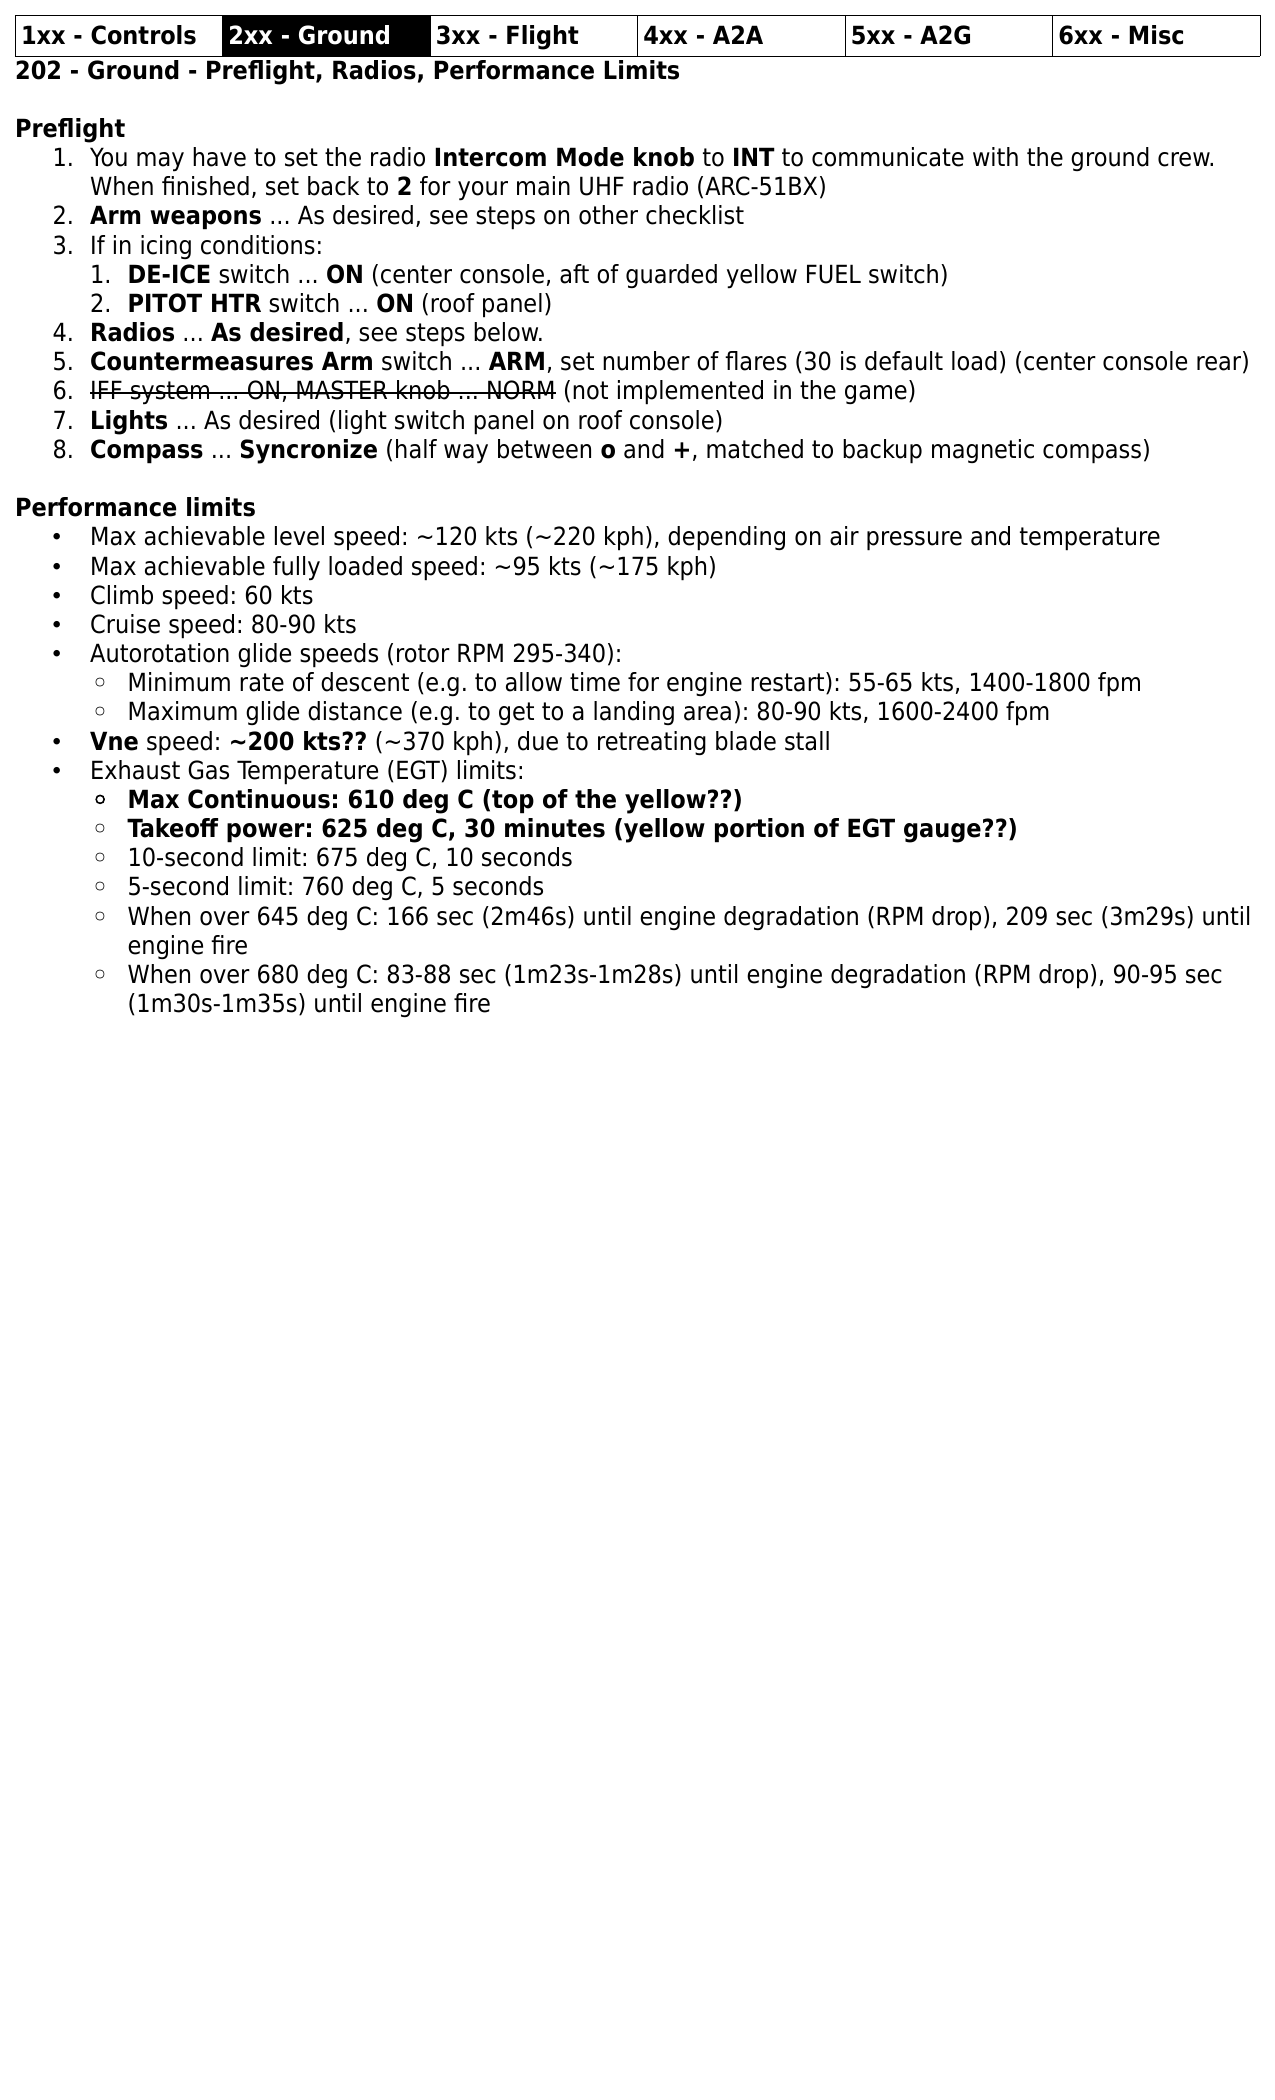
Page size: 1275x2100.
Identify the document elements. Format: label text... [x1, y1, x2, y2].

list Compass ... Syncronize (half way between o and +, matched to backup magnetic compass) [52, 435, 1260, 464]
list Radios ... As desired, see steps below. [52, 318, 1260, 347]
list PITOT HTR switch ... ON (roof panel) [90, 289, 1260, 318]
list DE-ICE switch ... ON (center console, aft of guarded yellow FUEL switch) [90, 260, 1260, 289]
list You may have to set the radio Intercom Mode knob to INT to communicate with the ground crew. When finished, set back to 2 for your main UHF radio (ARC-51BX) [52, 143, 1260, 202]
list Maximum glide distance (e.g. to get to a landing area): 80-90 kts, 1600-2400 fpm [90, 697, 1260, 727]
list Climb speed: 60 kts [52, 581, 1260, 610]
table_header 6xx - Misc [1053, 16, 1260, 56]
list IFF system ... ON, MASTER knob ... NORM (not implemented in the game) [52, 377, 1260, 406]
table_header 1xx - Controls [16, 16, 222, 56]
list Max Continuous: 610 deg C (top of the yellow??) [90, 785, 1260, 814]
list Minimum rate of descent (e.g. to allow time for engine restart): 55-65 kts, 1400-1800 fpm [90, 668, 1260, 697]
list Countermeasures Arm switch ... ARM, set number of flares (30 is default load) (center console rear) [52, 347, 1260, 377]
table_header 3xx - Flight [431, 16, 637, 56]
list 5-second limit: 760 deg C, 5 seconds [90, 872, 1260, 902]
list If in icing conditions: [52, 231, 1260, 260]
list Vne speed: ~200 kts?? (~370 kph), due to retreating blade stall [52, 727, 1260, 756]
list Cruise speed: 80-90 kts [52, 610, 1260, 639]
list Arm weapons ... As desired, see steps on other checklist [52, 202, 1260, 231]
list Takeoff power: 625 deg C, 30 minutes (yellow portion of EGT gauge??) [90, 814, 1260, 843]
text Preflight [15, 114, 1260, 143]
table_header 4xx - A2A [638, 16, 845, 56]
table_header 5xx - A2G [846, 16, 1052, 56]
list Max achievable fully loaded speed: ~95 kts (~175 kph) [52, 552, 1260, 581]
list When over 680 deg C: 83-88 sec (1m23s-1m28s) until engine degradation (RPM drop), 90-95 sec (1m30s-1m35s) until engine fire [90, 960, 1260, 1018]
list Max achievable level speed: ~120 kts (~220 kph), depending on air pressure and temperature [52, 522, 1260, 552]
list When over 645 deg C: 166 sec (2m46s) until engine degradation (RPM drop), 209 sec (3m29s) until engine fire [90, 902, 1260, 960]
text Performance limits [15, 493, 1260, 522]
table_header 2xx - Ground [223, 16, 430, 56]
list Exhaust Gas Temperature (EGT) limits: [52, 756, 1260, 785]
text 202 - Ground - Preflight, Radios, Performance Limits [15, 57, 1260, 85]
list 10-second limit: 675 deg C, 10 seconds [90, 843, 1260, 872]
list Lights ... As desired (light switch panel on roof console) [52, 406, 1260, 435]
list Autorotation glide speeds (rotor RPM 295-340): [52, 639, 1260, 668]
